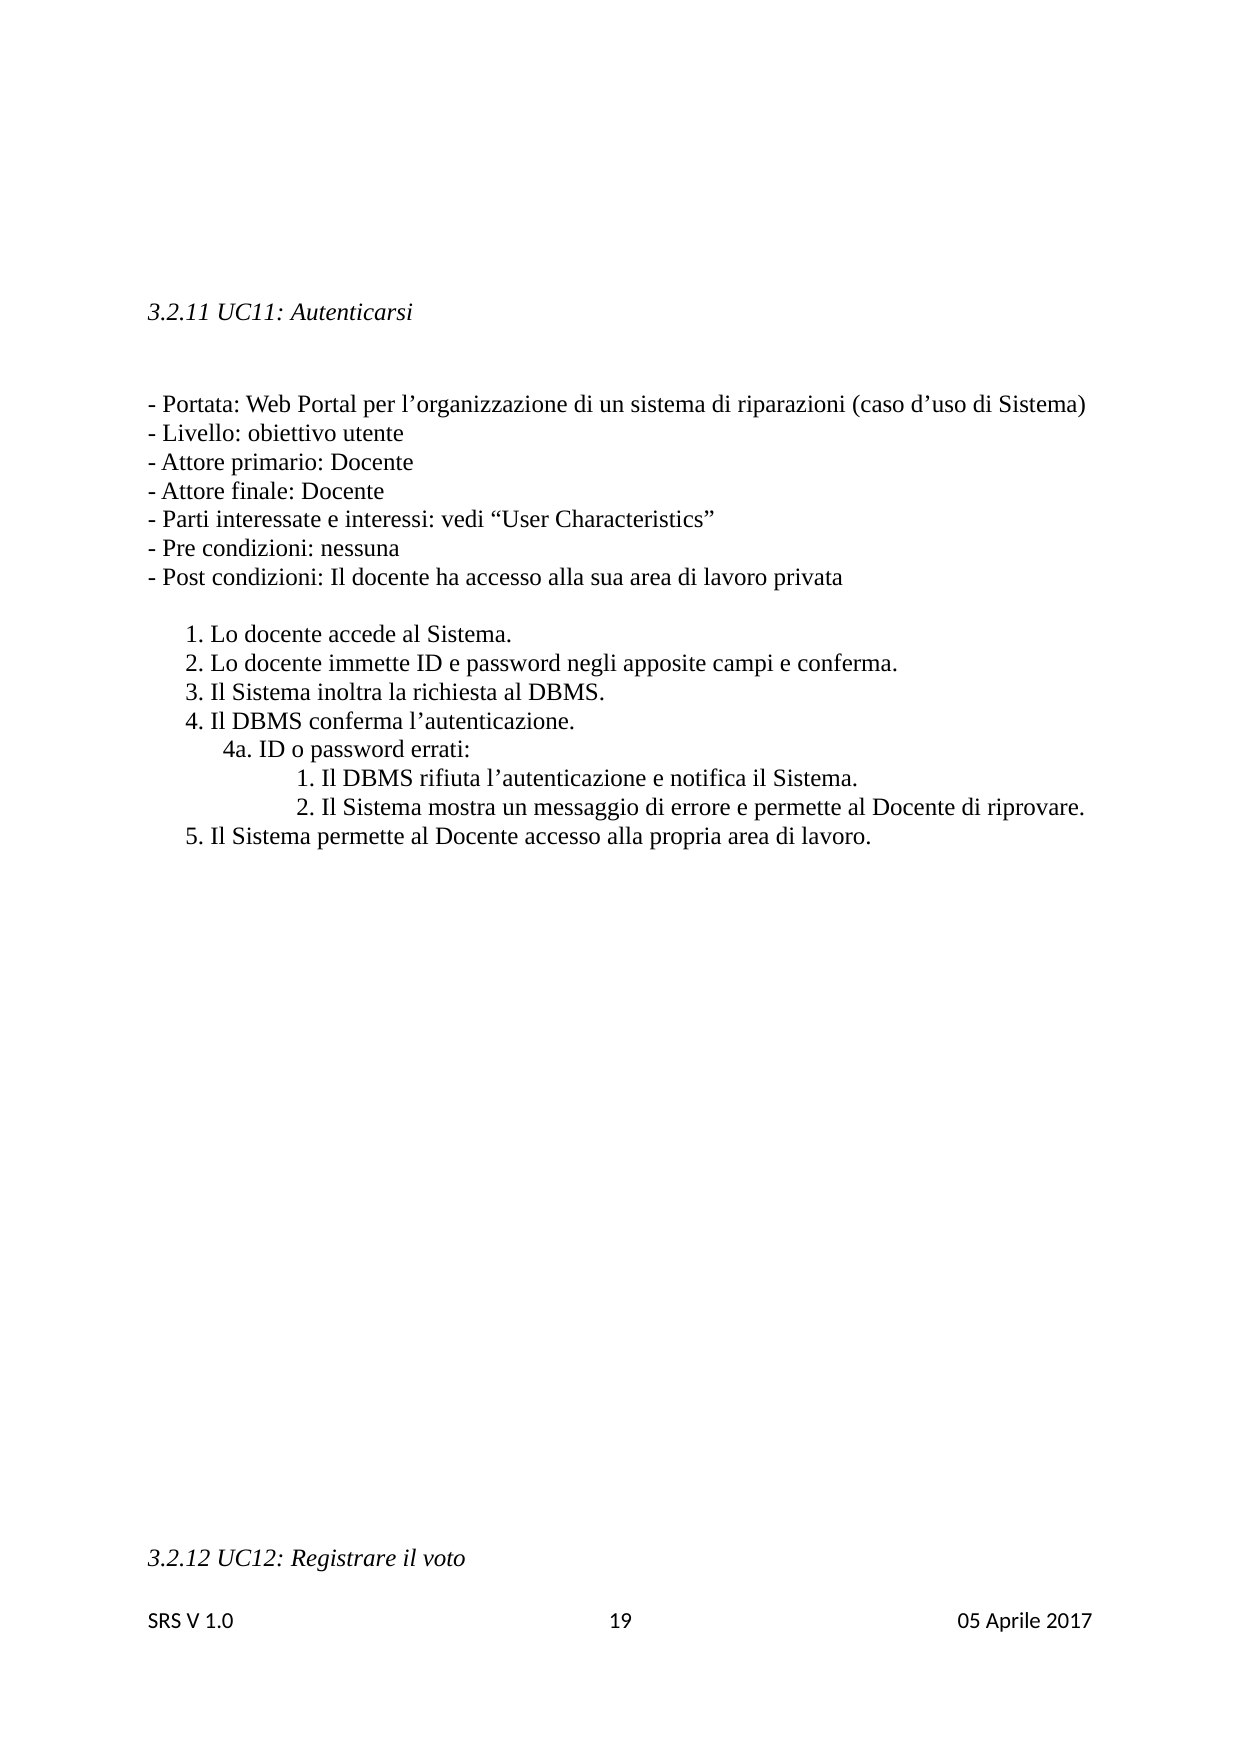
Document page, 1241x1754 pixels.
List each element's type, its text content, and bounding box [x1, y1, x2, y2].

text - Post condizioni: Il docente ha accesso alla sua area di lavoro privata [148, 562, 1093, 591]
text - Pre condizioni: nessuna [148, 533, 1093, 562]
text 5. Il Sistema permette al Docente accesso alla propria area di lavoro. [185, 821, 1093, 849]
text - Portata: Web Portal per l’organizzazione di un sistema di riparazioni (caso d’uso di Sistema) [148, 389, 1093, 418]
text 4a. ID o password errati: [223, 734, 1093, 763]
text 2. Il Sistema mostra un messaggio di errore e permette al Docente di riprovare. [296, 792, 1093, 821]
subtitle 3.2.11 UC11: Autenticarsi [148, 297, 1093, 326]
text - Attore primario: Docente [148, 447, 1093, 476]
text - Parti interessate e interessi: vedi “User Characteristics” [148, 504, 1093, 533]
text - Livello: obiettivo utente [148, 418, 1093, 447]
text - Attore finale: Docente [148, 476, 1093, 504]
text 2. Lo docente immette ID e password negli apposite campi e conferma. [185, 648, 1093, 677]
text 3. Il Sistema inoltra la richiesta al DBMS. [185, 677, 1093, 706]
text 1. Lo docente accede al Sistema. [185, 619, 1093, 648]
text 4. Il DBMS conferma l’autenticazione. [185, 706, 1093, 734]
text 1. Il DBMS rifiuta l’autenticazione e notifica il Sistema. [296, 763, 1093, 792]
subtitle 3.2.12 UC12: Registrare il voto [148, 1543, 1093, 1572]
